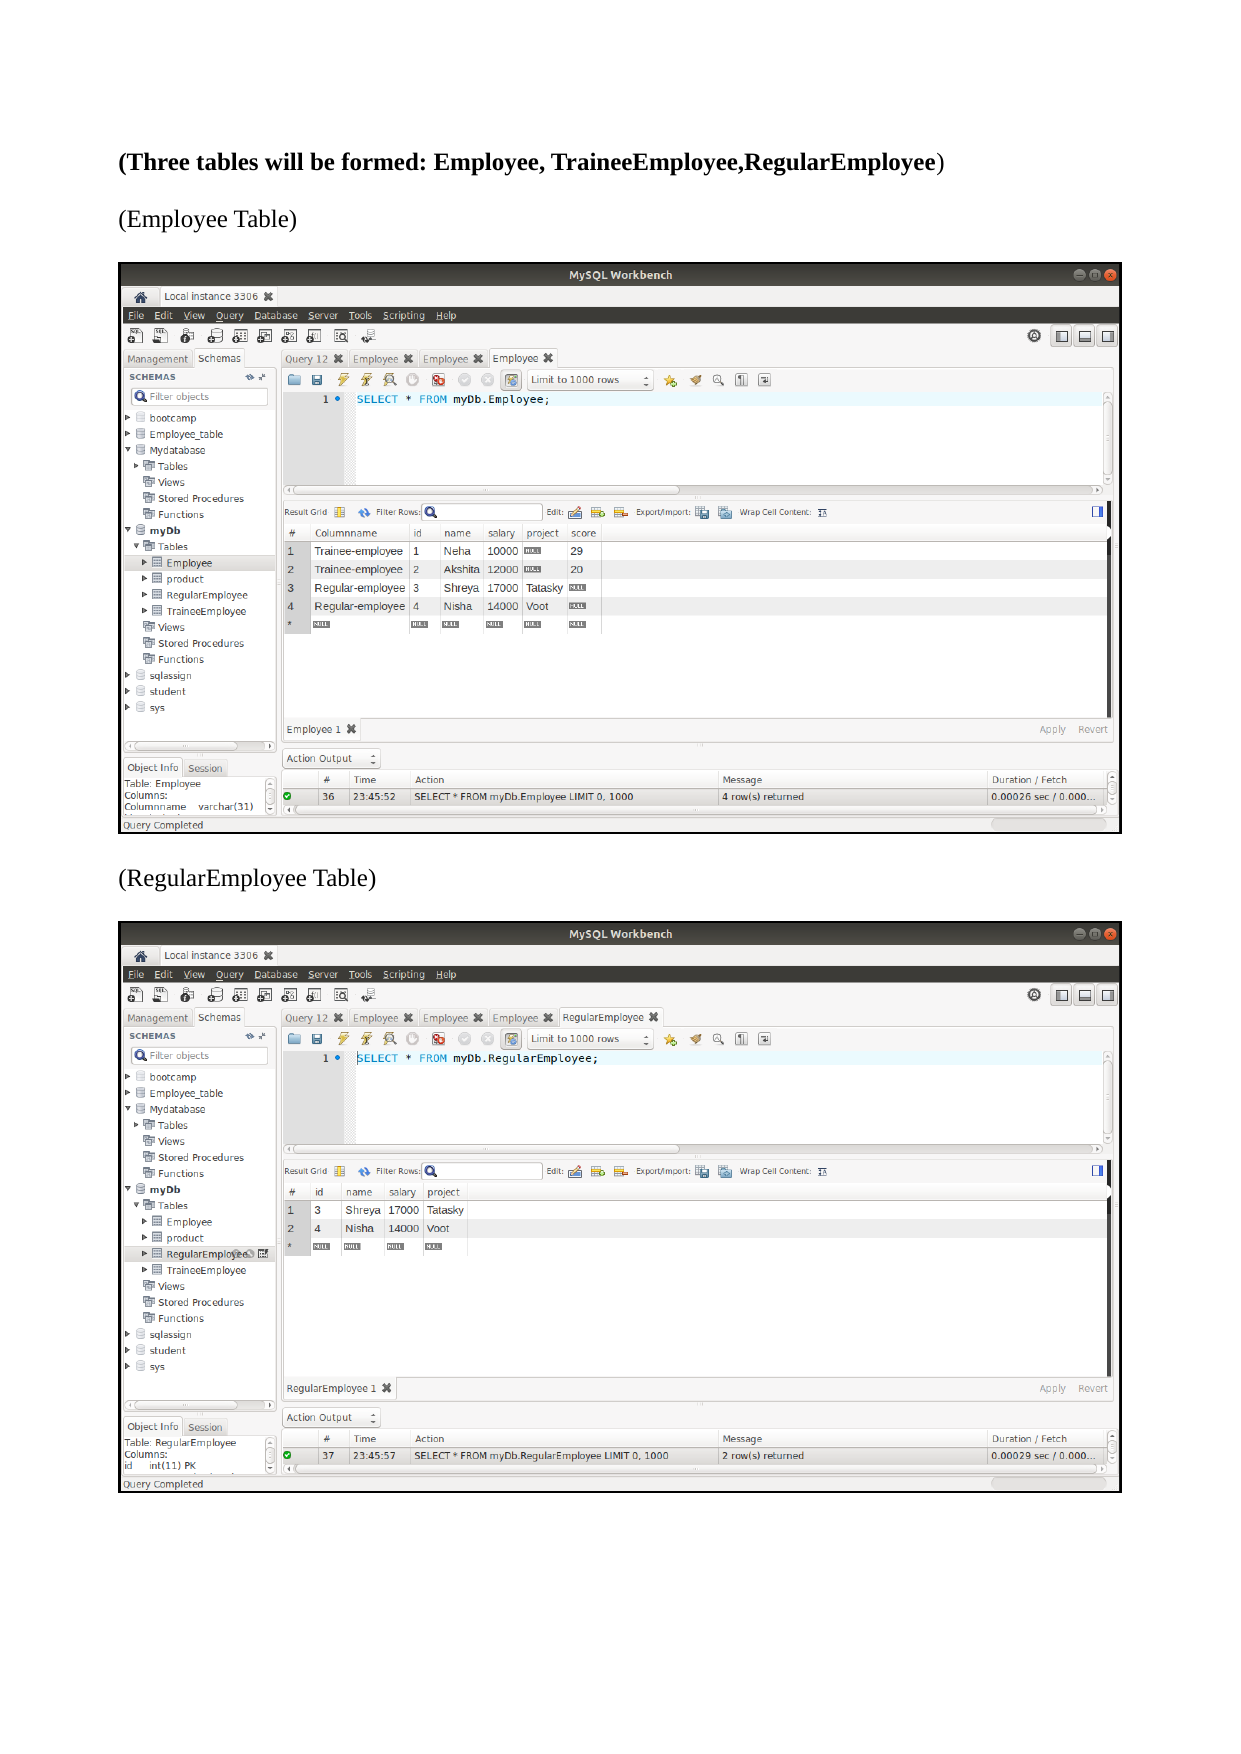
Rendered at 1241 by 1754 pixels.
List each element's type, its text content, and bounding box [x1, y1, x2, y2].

picture [121, 923, 1120, 1491]
text (RegularEmployee Table) [118, 863, 1122, 892]
picture [121, 264, 1120, 832]
text (Three tables will be formed: Employee, TraineeEmployee,RegularEmployee) [118, 147, 1122, 176]
text (Employee Table) [118, 204, 1122, 233]
